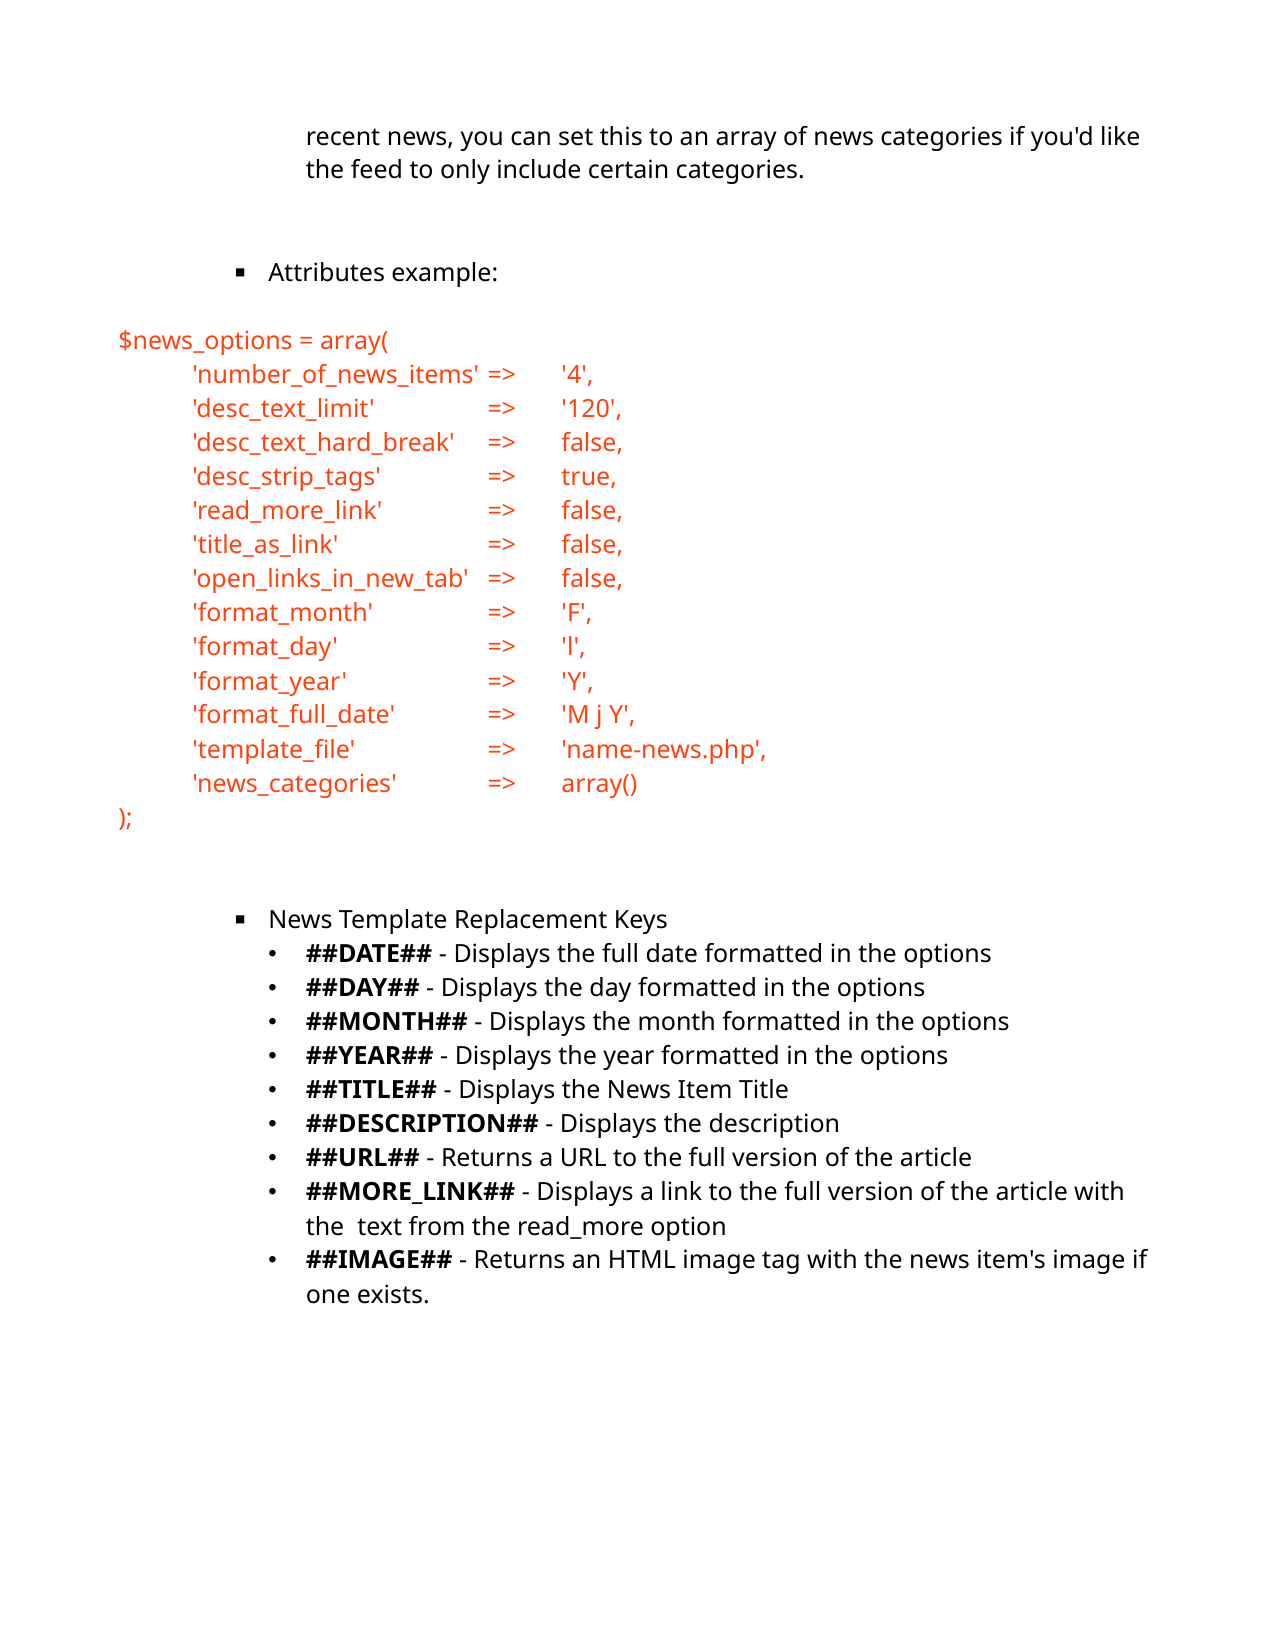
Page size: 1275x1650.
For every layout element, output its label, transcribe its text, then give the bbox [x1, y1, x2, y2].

list ##DAY## - Displays the day formatted in the options [268, 970, 1157, 1004]
list ##YEAR## - Displays the year formatted in the options [268, 1038, 1157, 1072]
list ##DESCRIPTION## - Displays the description [268, 1106, 1157, 1140]
list ##DATE## - Displays the full date formatted in the options [268, 936, 1157, 970]
list ##URL## - Returns a URL to the full version of the article [268, 1140, 1157, 1174]
list ##MONTH## - Displays the month formatted in the options [268, 1004, 1157, 1038]
list ##TITLE## - Displays the News Item Title [268, 1072, 1157, 1106]
list ##MORE_LINK## - Displays a link to the full version of the article with the text from the read_more option [268, 1174, 1157, 1242]
list recent news, you can set this to an array of news categories if you'd like the feed to only include certain categories. [268, 118, 1157, 186]
list News Template Replacement Keys [231, 902, 1157, 936]
list ##IMAGE## - Returns an HTML image tag with the news item's image if one exists. [268, 1242, 1157, 1310]
text $news_options = array( 'number_of_news_items' => '4', 'desc_text_limit' => '120', 'desc_text_hard_break' => false, 'desc_strip_tags' => true, 'read_more_link' => false, 'title_as_link' => false, 'open_links_in_new_tab' => false, 'format_month' => 'F', 'format_day' => 'l', 'format_year' => 'Y', 'format_full_date' => 'M j Y', 'template_file' => 'name-news.php', 'news_categories' => array() ); [118, 322, 1157, 833]
list Attributes example: [231, 254, 1157, 288]
